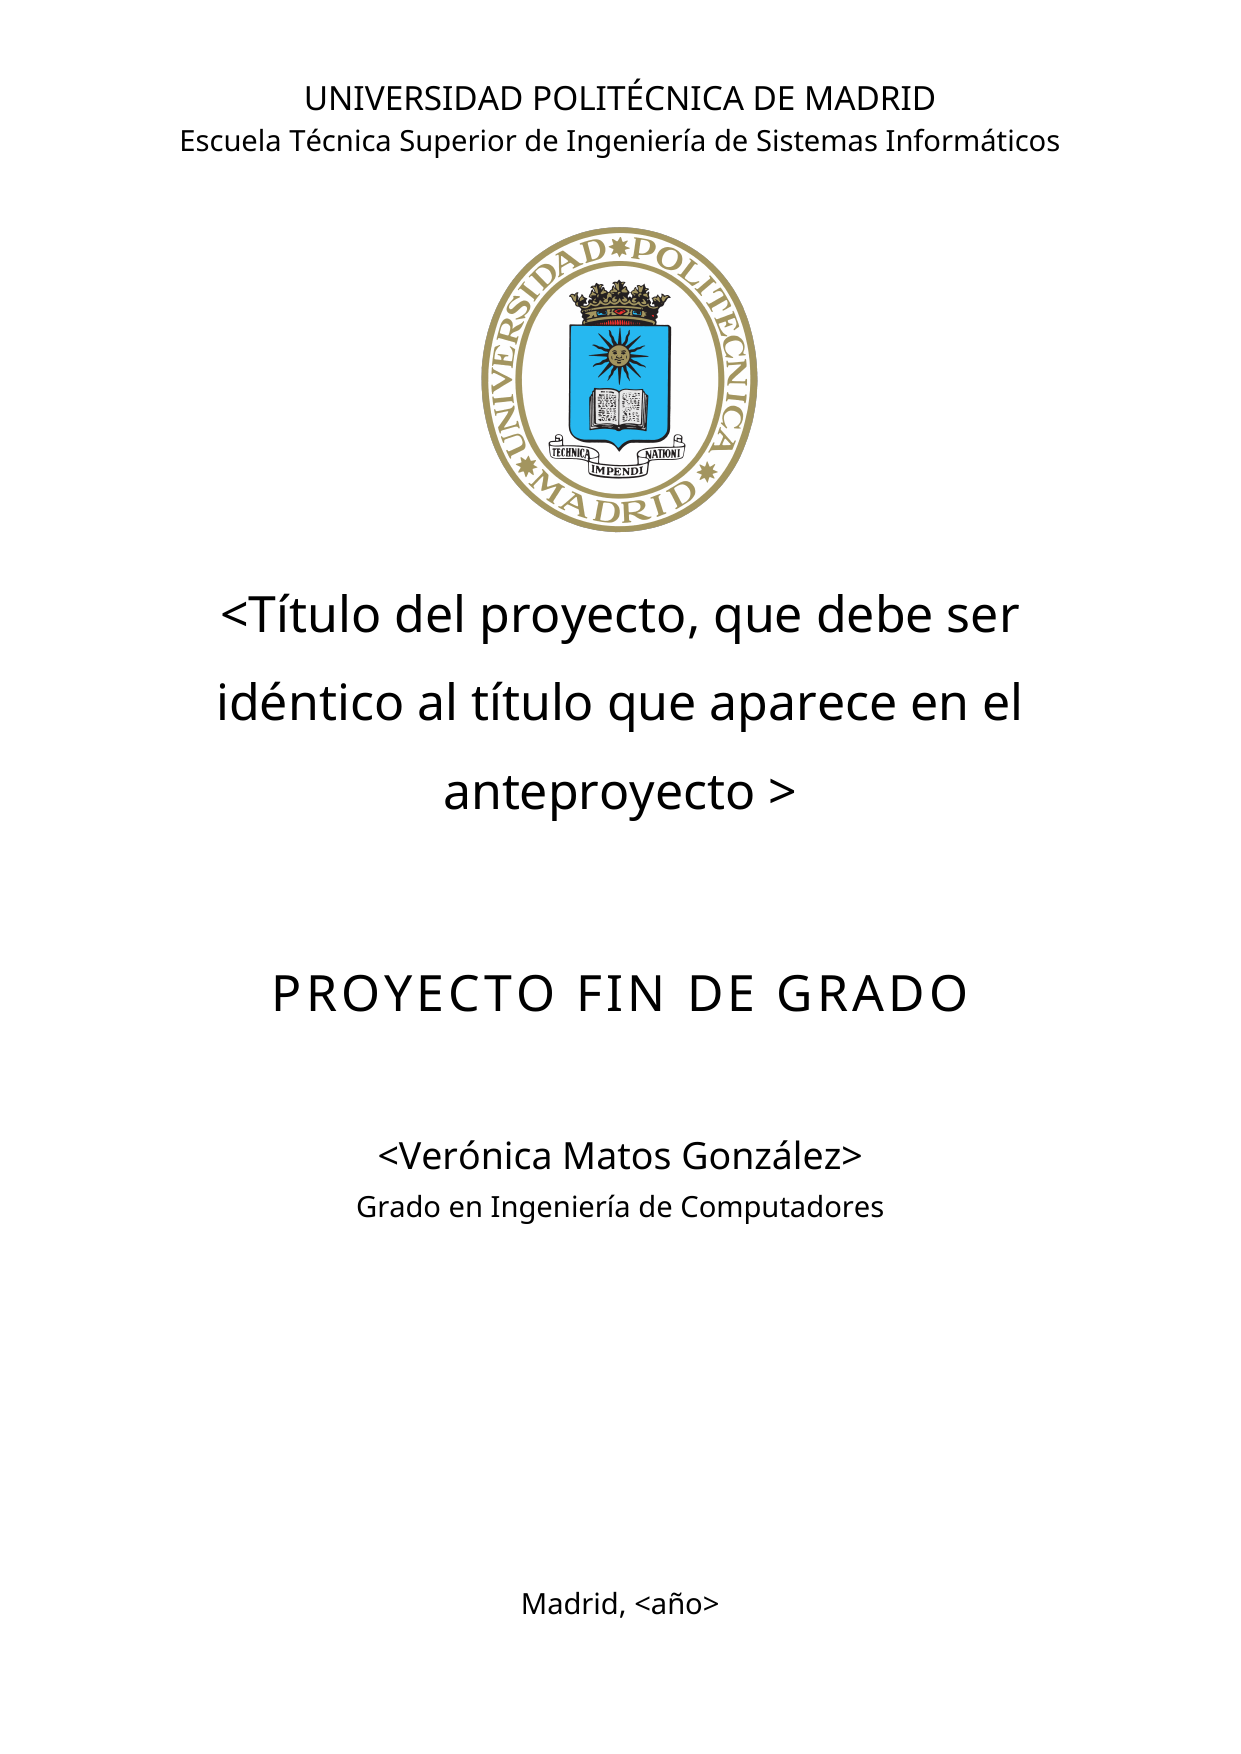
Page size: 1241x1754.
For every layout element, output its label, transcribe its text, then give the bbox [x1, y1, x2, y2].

text UNIVERSIDAD POLITÉCNICA DE MADRID [148, 75, 1092, 120]
text Grado en Ingeniería de Computadores [148, 1187, 1092, 1226]
text PROYECTO FIN DE GRADO [148, 958, 1092, 1026]
text Madrid, <año> [148, 1583, 1092, 1623]
text Escuela Técnica Superior de Ingeniería de Sistemas Informáticos [148, 120, 1092, 160]
text <Título del proyecto, que debe ser idéntico al título que aparece en el anteproyecto > [148, 579, 1092, 824]
text <Verónica Matos González> [148, 1129, 1092, 1180]
